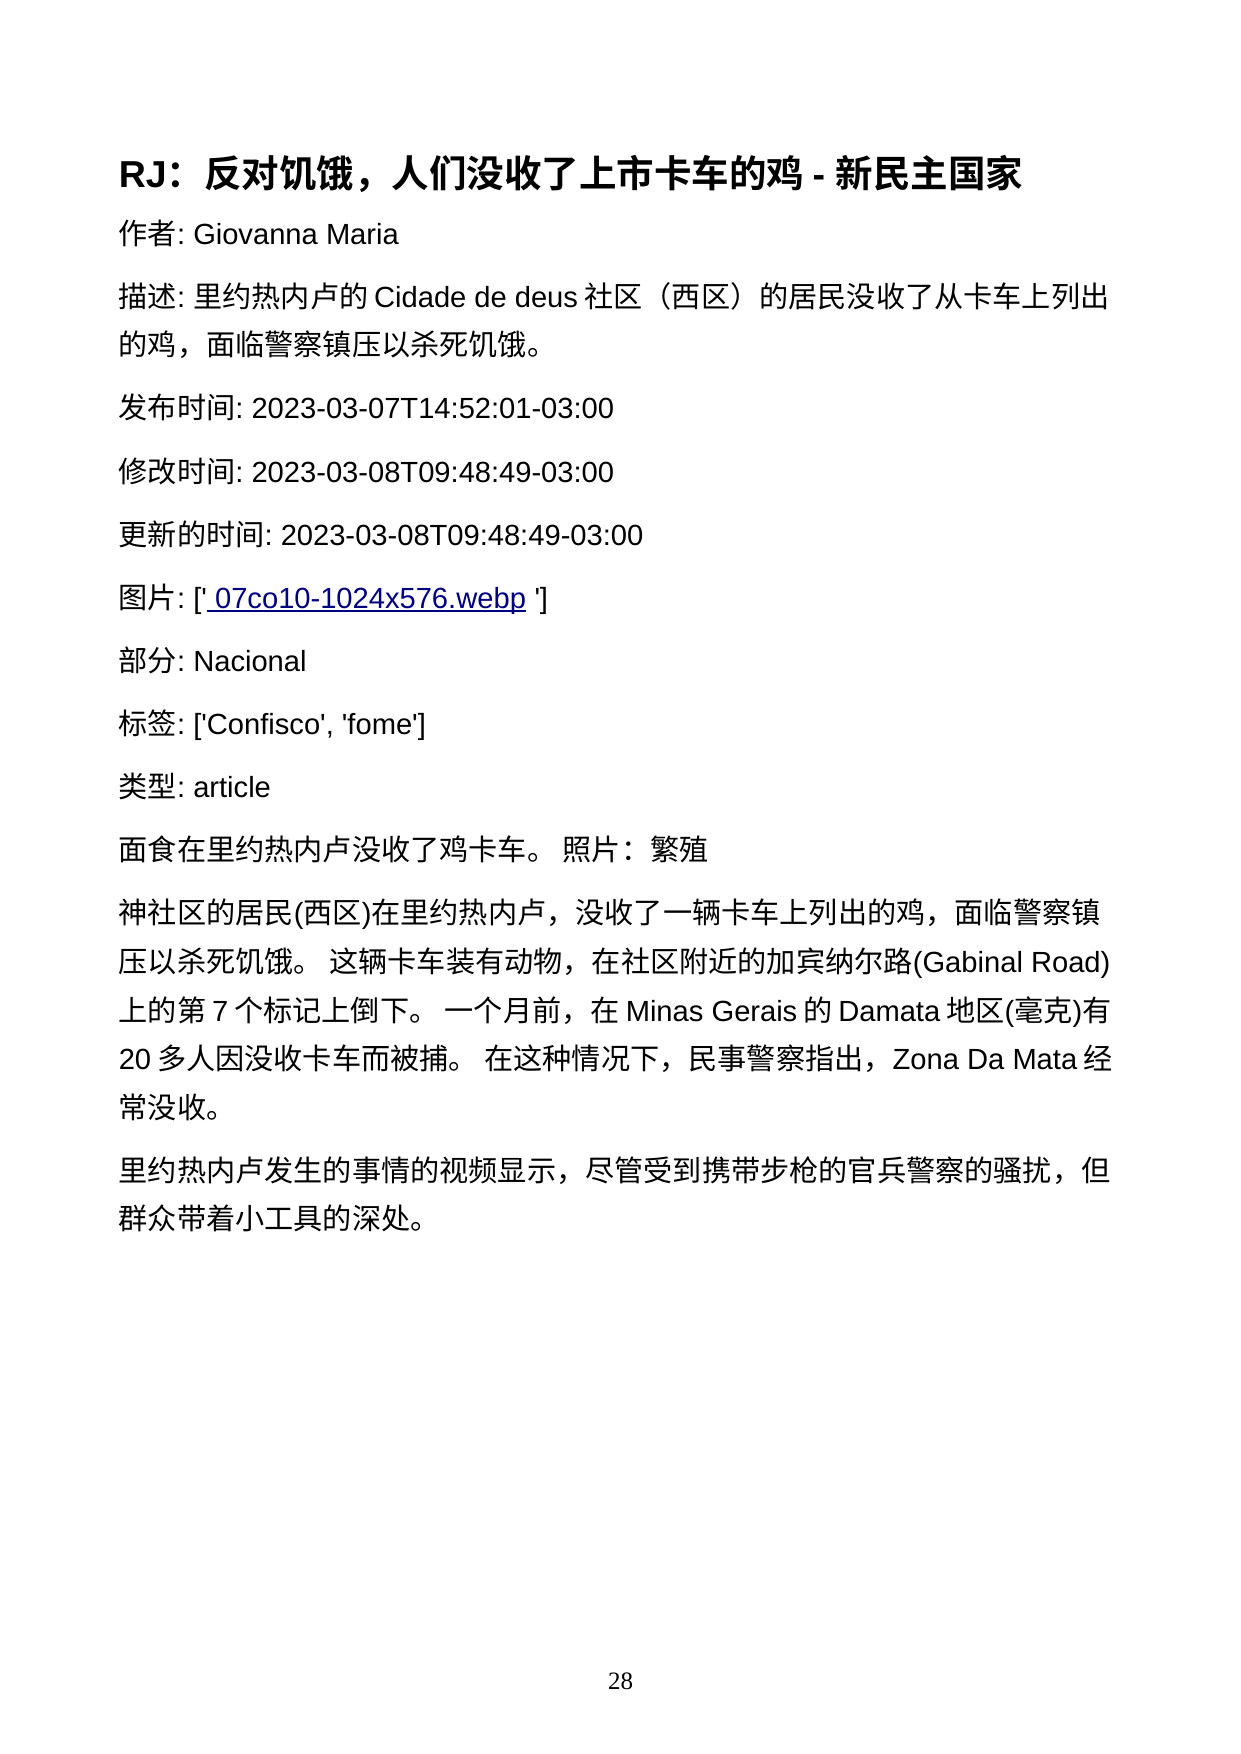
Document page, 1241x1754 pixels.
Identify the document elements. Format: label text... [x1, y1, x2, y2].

text 部分: Nacional [118, 638, 1122, 680]
text 里约热内卢发生的事情的视频显示，尽管受到携带步枪的官兵警察的骚扰，但群众带着小工具的深处。 [118, 1147, 1122, 1238]
text 更新的时间: 2023-03-08T09:48:49-03:00 [118, 511, 1122, 554]
text 修改时间: 2023-03-08T09:48:49-03:00 [118, 448, 1122, 491]
text 类型: article [118, 764, 1122, 806]
text 面食在里约热内卢没收了鸡卡车。 照片：繁殖 [118, 827, 1122, 869]
text 标签: ['Confisco', 'fome'] [118, 701, 1122, 743]
text 神社区的居民(西区)在里约热内卢，没收了一辆卡车上列出的鸡，面临警察镇压以杀死饥饿。 这辆卡车装有动物，在社区附近的加宾纳尔路(Gabinal Road)上的第7个标记上倒下。 一个月前，在Minas Gerais的Damata地区(毫克)有20多人因没收卡车而被捕。 在这种情况下，民事警察指出，Zona Da Mata经常没收。 [118, 890, 1122, 1127]
text 作者: Giovanna Maria [118, 210, 1122, 253]
text 发布时间: 2023-03-07T14:52:01-03:00 [118, 385, 1122, 427]
text 图片: [' 07co10-1024x576.webp '] [118, 574, 1122, 617]
text 描述: 里约热内卢的Cidade de deus社区（西区）的居民没收了从卡车上列出的鸡，面临警察镇压以杀死饥饿。 [118, 273, 1122, 364]
subtitle RJ：反对饥饿，人们没收了上市卡车的鸡 - 新民主国家 [118, 143, 1122, 198]
